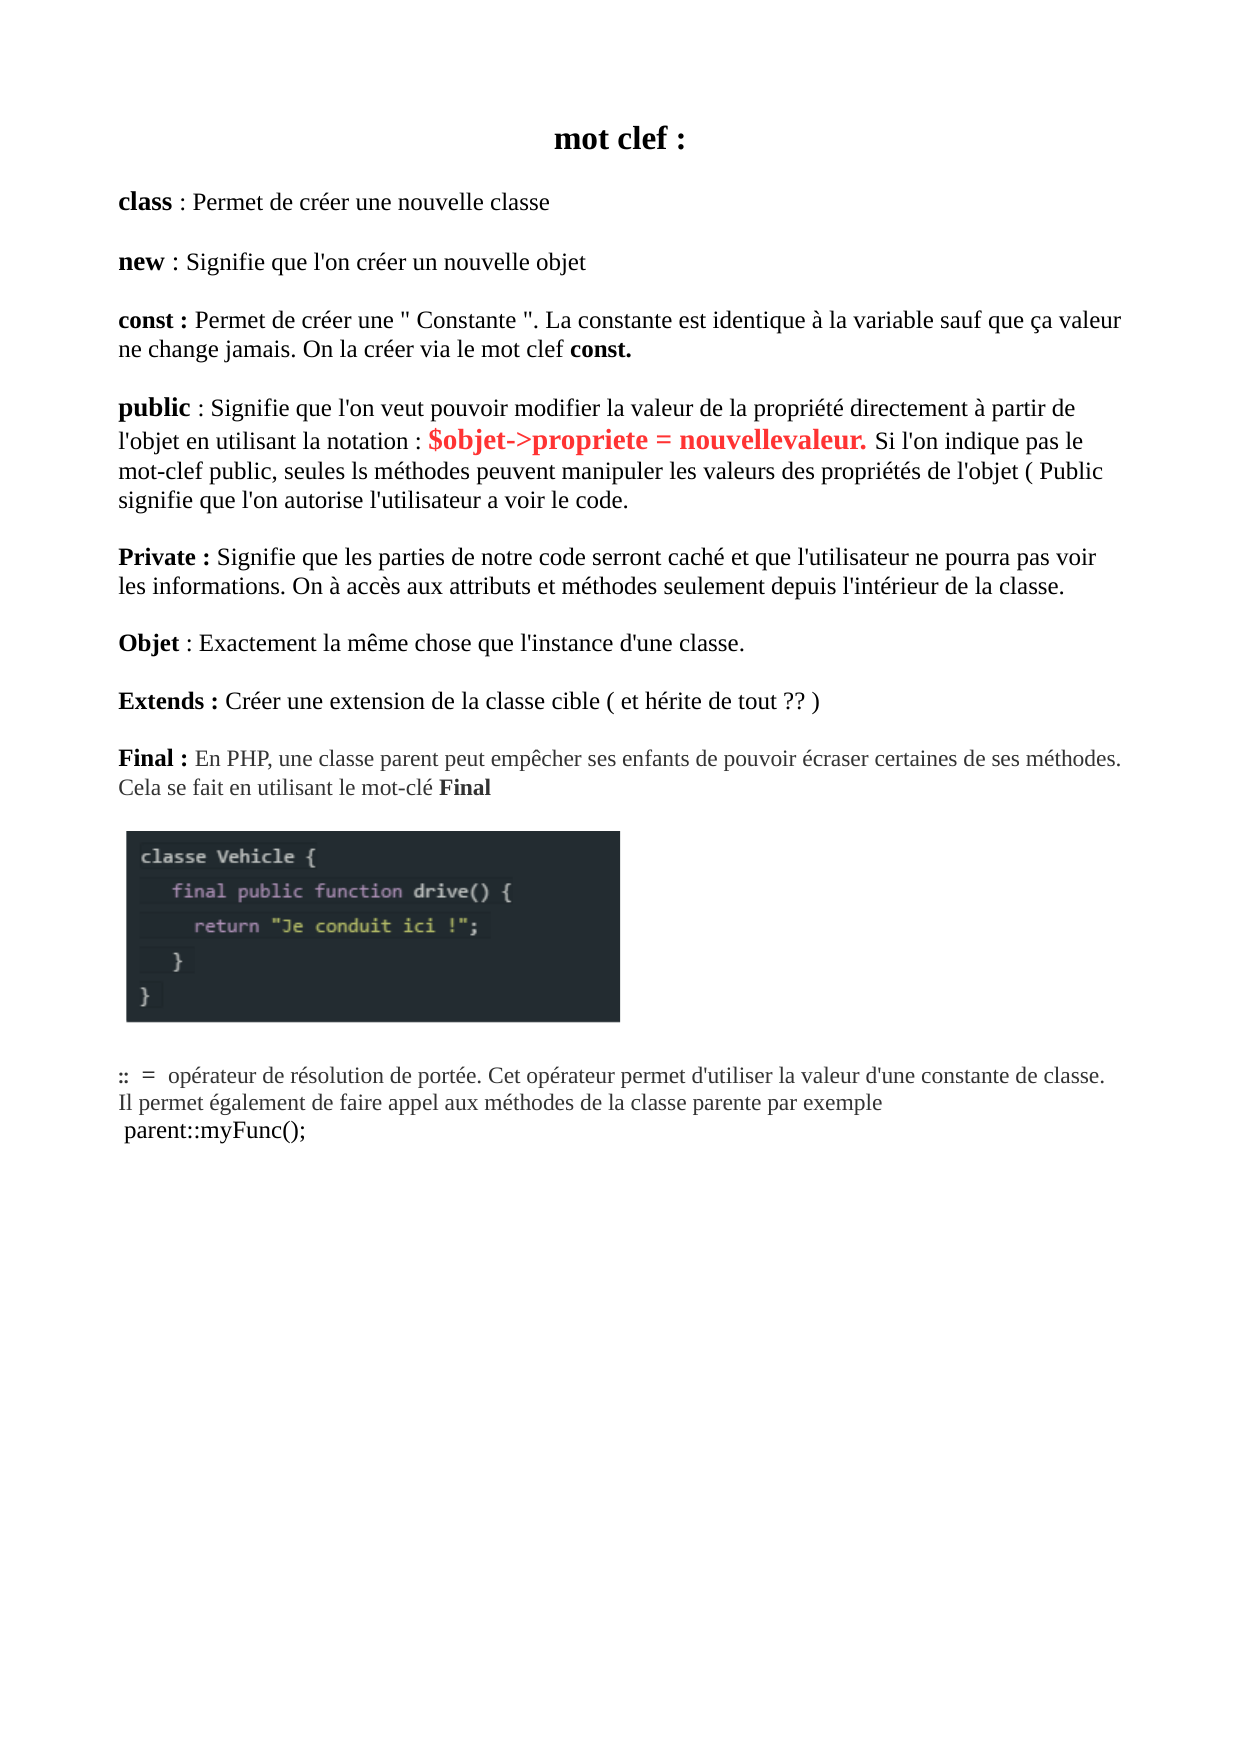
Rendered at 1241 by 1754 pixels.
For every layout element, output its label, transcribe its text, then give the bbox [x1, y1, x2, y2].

text Extends : Créer une extension de la classe cible ( et hérite de tout ?? ) [118, 686, 1122, 715]
text :: = opérateur de résolution de portée. Cet opérateur permet d'utiliser la valeur d'une constante de classe. [118, 1060, 1122, 1088]
text Il permet également de faire appel aux méthodes de la classe parente par exemple [118, 1088, 1122, 1115]
picture [126, 831, 621, 1024]
text public : Signifie que l'on veut pouvoir modifier la valeur de la propriété directement à partir de l'objet en utilisant la notation : $objet->propriete = nouvellevaleur. Si l'on indique pas le mot-clef public, seules ls méthodes peuvent manipuler les valeurs des propriétés de l'objet ( Public signifie que l'on autorise l'utilisateur a voir le code. [118, 391, 1122, 513]
text const : Permet de créer une " Constante ". La constante est identique à la variable sauf que ça valeur ne change jamais. On la créer via le mot clef const. [118, 305, 1122, 362]
text Private : Signifie que les parties de notre code serront caché et que l'utilisateur ne pourra pas voir les informations. On à accès aux attributs et méthodes seulement depuis l'intérieur de la classe. [118, 542, 1122, 600]
text parent::myFunc(); [118, 1115, 1122, 1144]
text mot clef : [118, 118, 1122, 156]
text new : Signifie que l'on créer un nouvelle objet [118, 245, 1122, 276]
text Final : En PHP, une classe parent peut empêcher ses enfants de pouvoir écraser certaines de ses méthodes. Cela se fait en utilisant le mot-clé Final [118, 743, 1122, 801]
text class : Permet de créer une nouvelle classe [118, 185, 1122, 216]
text Objet : Exactement la même chose que l'instance d'une classe. [118, 628, 1122, 657]
